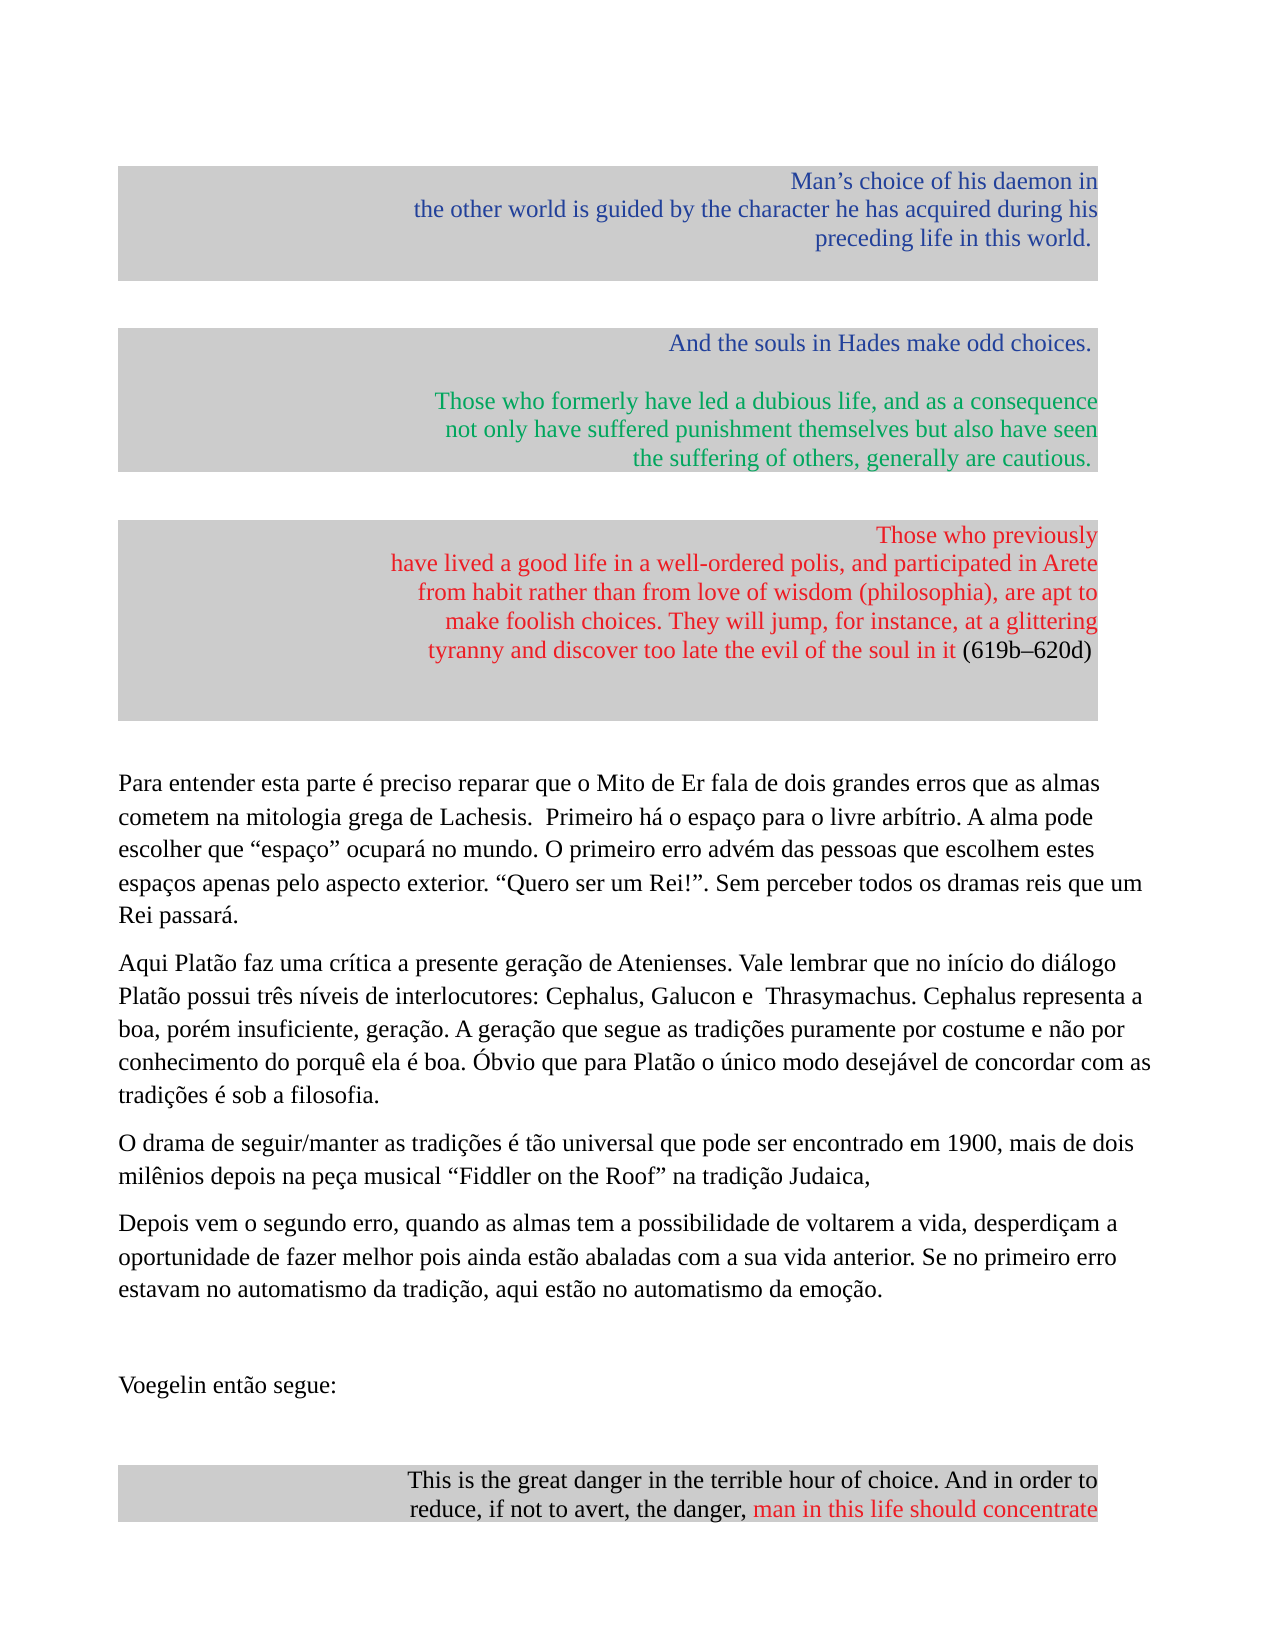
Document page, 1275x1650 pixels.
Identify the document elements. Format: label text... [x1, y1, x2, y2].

text Para entender esta parte é preciso reparar que o Mito de Er fala de dois grandes erros que as almas cometem na mitologia grega de Lachesis. Primeiro há o espaço para o livre arbítrio. A alma pode escolher que “espaço” ocupará no mundo. O primeiro erro advém das pessoas que escolhem estes espaços apenas pelo aspecto exterior. “Quero ser um Rei!”. Sem perceber todos os dramas reis que um Rei passará. [118, 768, 1157, 929]
text Voegelin então segue: [118, 1370, 1157, 1398]
text Those who previously have lived a good life in a well-ordered polis, and participated in Arete from habit rather than from love of wisdom (philosophia), are apt to make foolish choices. They will jump, for instance, at a glittering tyranny and discover too late the evil of the soul in it (619b–620d) [118, 520, 1098, 721]
text Those who formerly have led a dubious life, and as a consequence not only have suffered punishment themselves but also have seen the suffering of others, generally are cautious. [118, 386, 1098, 472]
text Man’s choice of his daemon in the other world is guided by the character he has acquired during his preceding life in this world. [118, 166, 1098, 281]
text Depois vem o segundo erro, quando as almas tem a possibilidade de voltarem a vida, desperdiçam a oportunidade de fazer melhor pois ainda estão abaladas com a sua vida anterior. Se no primeiro erro estavam no automatismo da tradição, aqui estão no automatismo da emoção. [118, 1208, 1157, 1303]
text This is the great danger in the terrible hour of choice. And in order to reduce, if not to avert, the danger, man in this life should concentrate [118, 1465, 1098, 1522]
text And the souls in Hades make odd choices. [118, 328, 1098, 386]
text O drama de seguir/manter as tradições é tão universal que pode ser encontrado em 1900, mais de dois milênios depois na peça musical “Fiddler on the Roof” na tradição Judaica, [118, 1128, 1157, 1190]
text Aqui Platão faz uma crítica a presente geração de Atenienses. Vale lembrar que no início do diálogo Platão possui três níveis de interlocutores: Cephalus, Galucon e Thrasymachus. Cephalus representa a boa, porém insuficiente, geração. A geração que segue as tradições puramente por costume e não por conhecimento do porquê ela é boa. Óbvio que para Platão o único modo desejável de concordar com as tradições é sob a filosofia. [118, 948, 1157, 1109]
